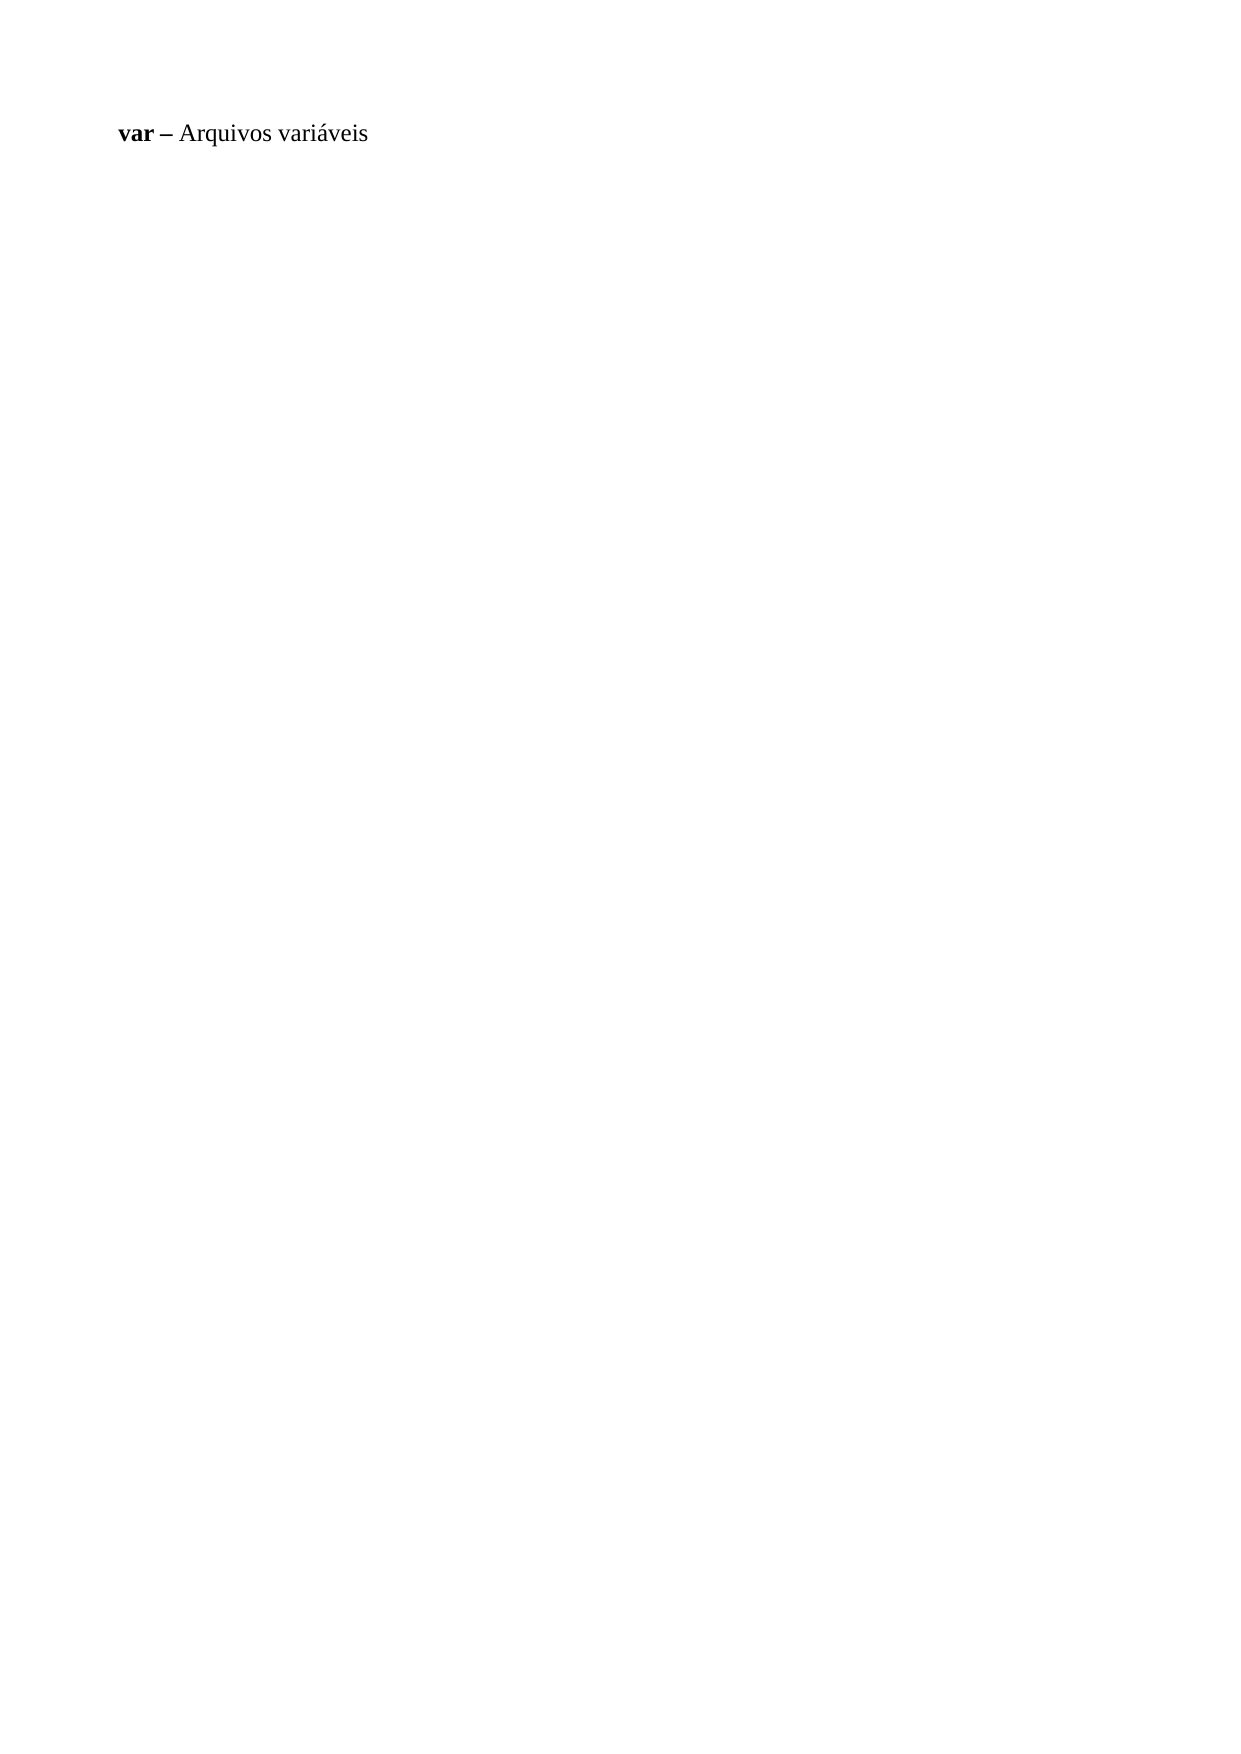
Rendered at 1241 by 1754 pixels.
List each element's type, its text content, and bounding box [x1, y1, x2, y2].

text var – Arquivos variáveis [118, 118, 1122, 147]
